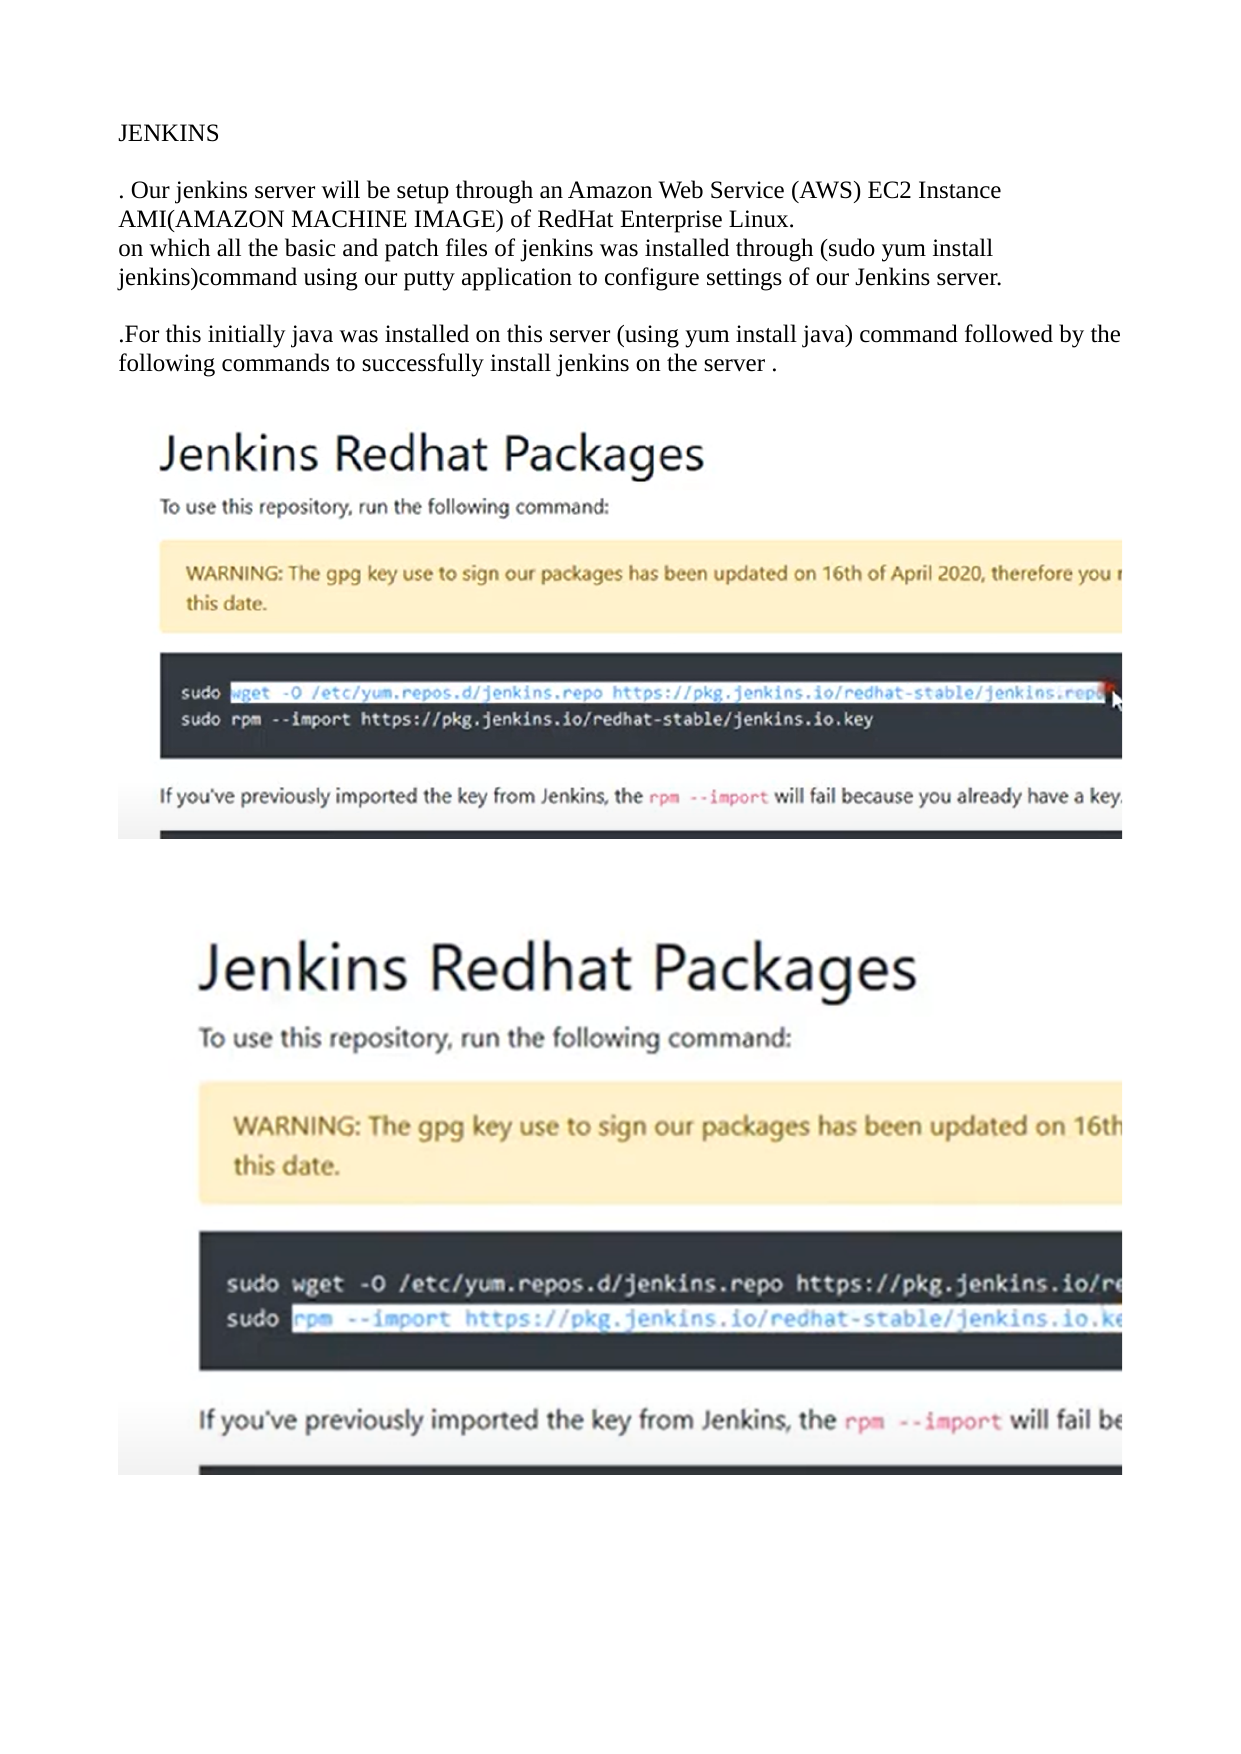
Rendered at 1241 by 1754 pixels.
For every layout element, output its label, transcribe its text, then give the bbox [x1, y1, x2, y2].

text .For this initially java was installed on this server (using yum install java) command followed by the following commands to successfully install jenkins on the server . [118, 319, 1122, 377]
text on which all the basic and patch files of jenkins was installed through (sudo yum install jenkins)command using our putty application to configure settings of our Jenkins server. [118, 233, 1122, 291]
text JENKINS [118, 118, 1122, 147]
picture [118, 896, 1123, 1475]
text . Our jenkins server will be setup through an Amazon Web Service (AWS) EC2 Instance AMI(AMAZON MACHINE IMAGE) of RedHat Enterprise Linux. [118, 176, 1122, 233]
picture [118, 405, 1123, 839]
